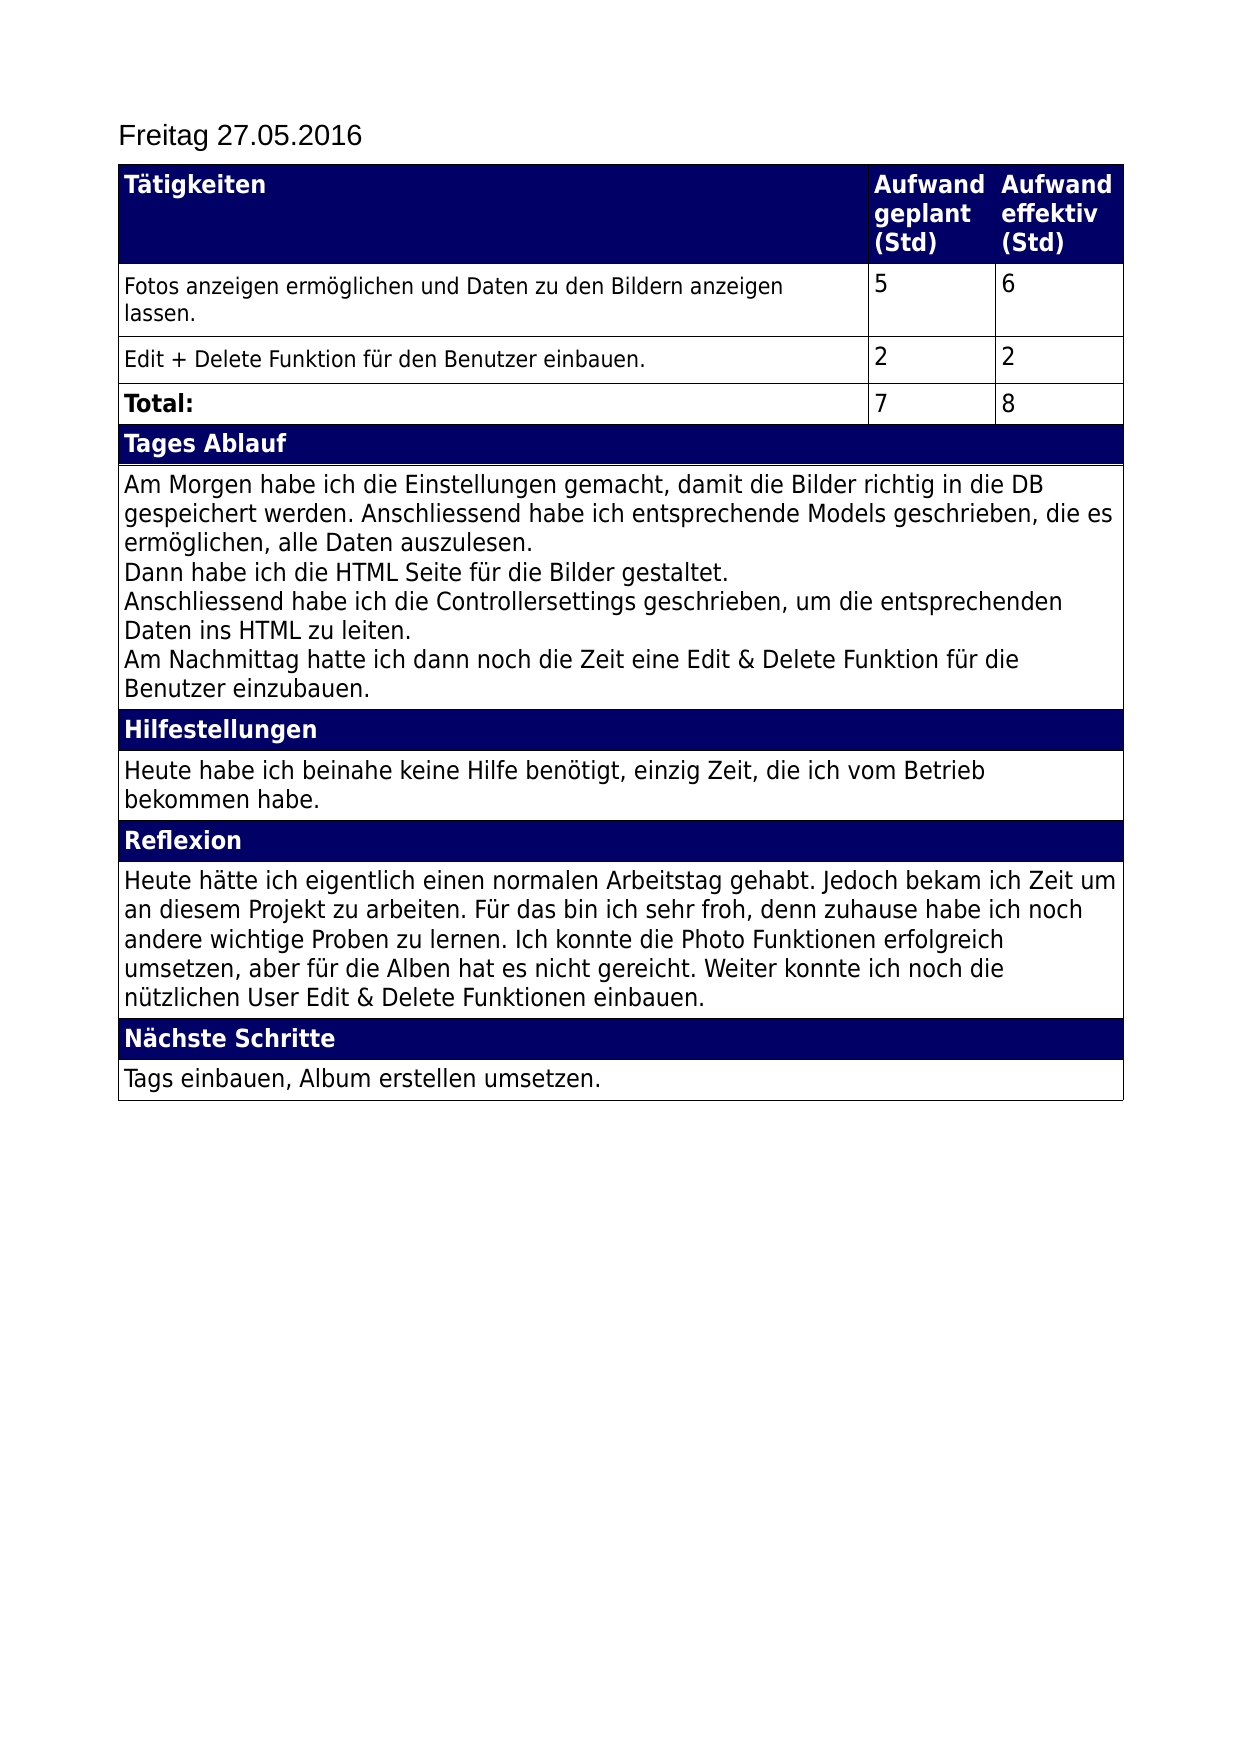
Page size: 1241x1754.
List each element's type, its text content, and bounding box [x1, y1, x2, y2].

table_cell Tages Ablauf [119, 425, 1123, 464]
table_cell Edit + Delete Funktion für den Benutzer einbauen. [119, 337, 868, 383]
table_cell 7 [869, 384, 995, 424]
table_header Tätigkeiten [119, 165, 868, 263]
table_cell Tags einbauen, Album erstellen umsetzen. [119, 1060, 1123, 1099]
table_cell 6 [996, 264, 1123, 336]
table_cell Am Morgen habe ich die Einstellungen gemacht, damit die Bilder richtig in die DB gespeichert werden. Anschliessend habe ich entsprechende Models geschrieben, die es ermöglichen, alle Daten auszulesen. Dann habe ich die HTML Seite für die Bilder gestaltet. Anschliessend habe ich die Controllersettings geschrieben, um die entsprechenden Daten ins HTML zu leiten. Am Nachmittag hatte ich dann noch die Zeit eine Edit & Delete Funktion für die Benutzer einzubauen. [119, 466, 1123, 709]
table_cell 5 [869, 264, 995, 336]
table_cell Fotos anzeigen ermöglichen und Daten zu den Bildern anzeigen lassen. [119, 264, 868, 336]
table_cell Nächste Schritte [119, 1019, 1123, 1059]
table_cell 2 [996, 337, 1123, 383]
table_header Aufwand geplant (Std) [869, 165, 995, 263]
table_cell Heute habe ich beinahe keine Hilfe benötigt, einzig Zeit, die ich vom Betrieb bekommen habe. [119, 751, 1123, 820]
table_header Aufwand effektiv (Std) [996, 165, 1123, 263]
table_cell 2 [869, 337, 995, 383]
table_cell Hilfestellungen [119, 710, 1123, 750]
table_cell Total: [119, 384, 868, 424]
subtitle Freitag 27.05.2016 [118, 118, 1122, 152]
table_cell Reflexion [119, 821, 1123, 861]
table_cell 8 [996, 384, 1123, 424]
table_cell Heute hätte ich eigentlich einen normalen Arbeitstag gehabt. Jedoch bekam ich Zeit um an diesem Projekt zu arbeiten. Für das bin ich sehr froh, denn zuhause habe ich noch andere wichtige Proben zu lernen. Ich konnte die Photo Funktionen erfolgreich umsetzen, aber für die Alben hat es nicht gereicht. Weiter konnte ich noch die nützlichen User Edit & Delete Funktionen einbauen. [119, 862, 1123, 1018]
